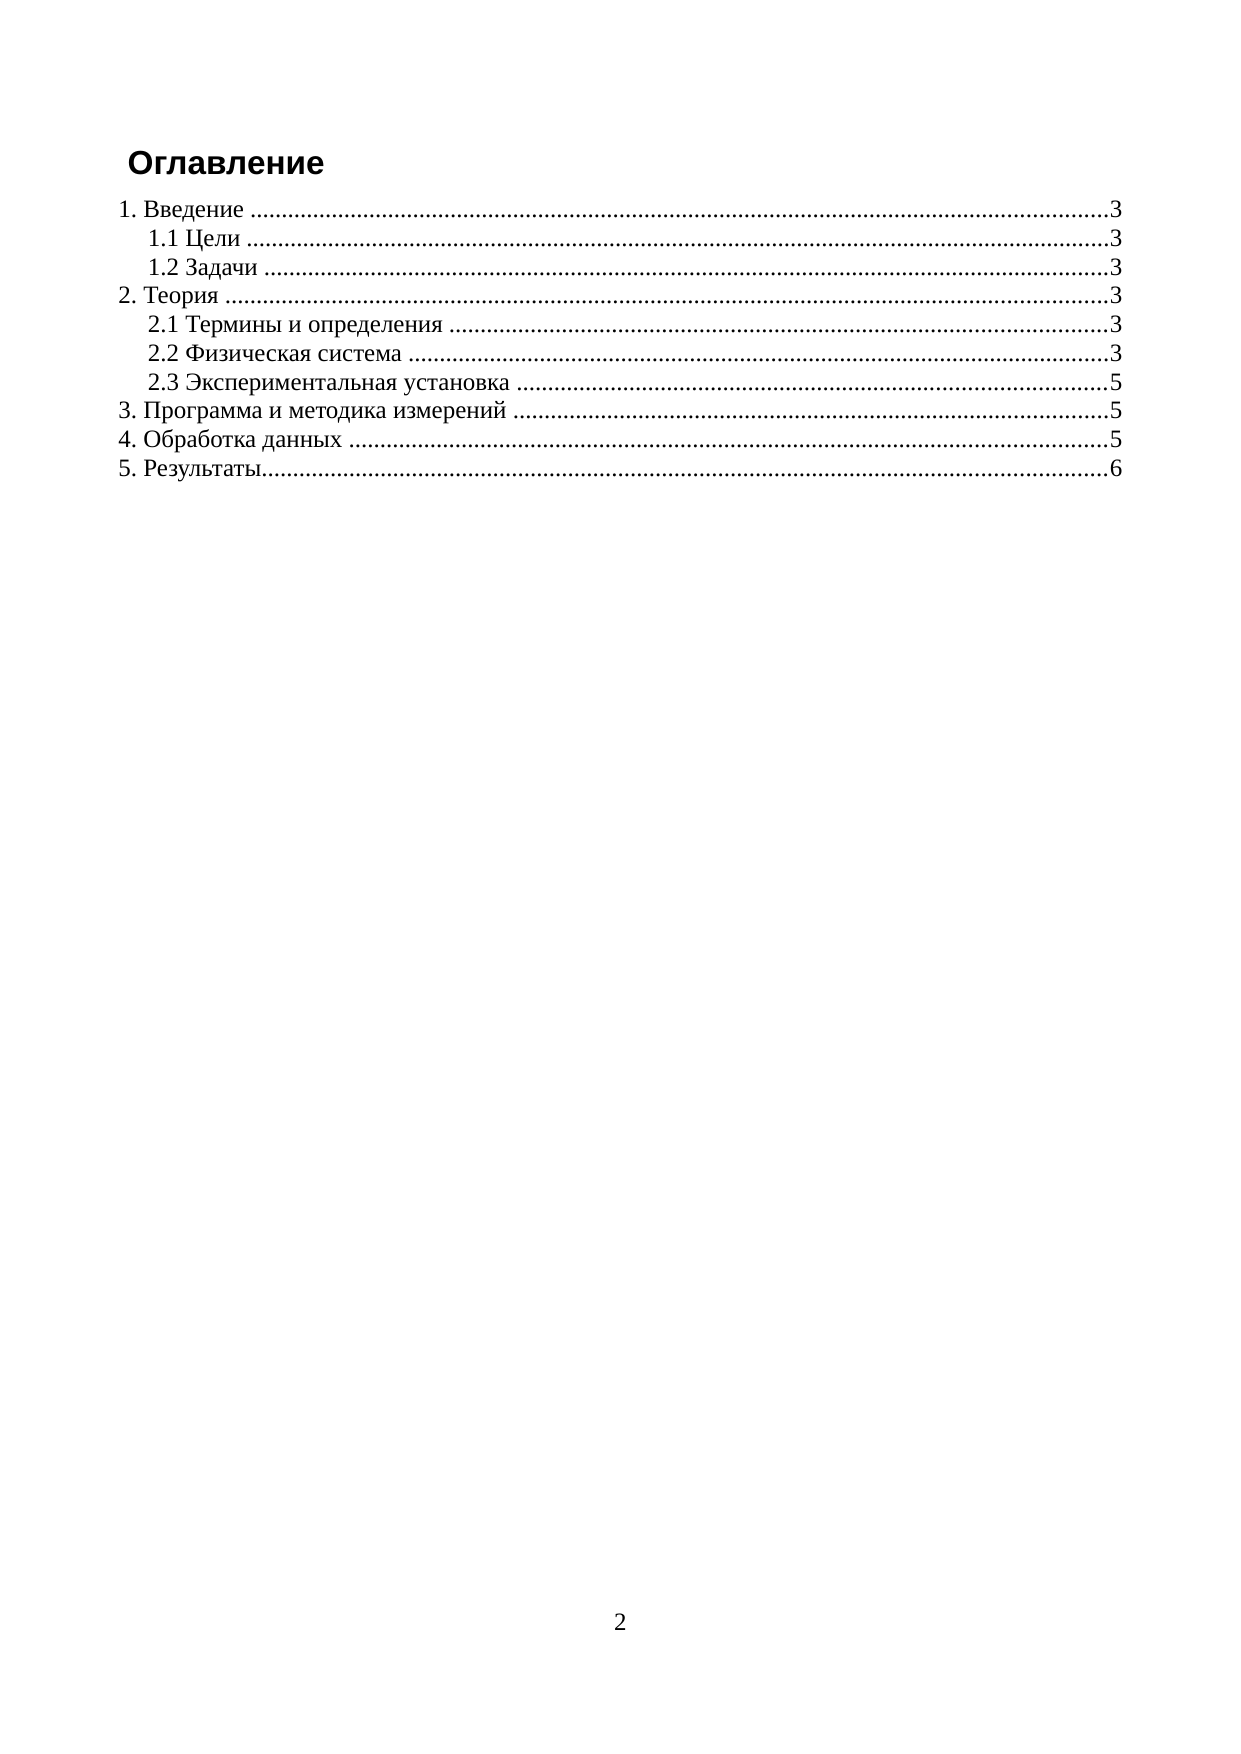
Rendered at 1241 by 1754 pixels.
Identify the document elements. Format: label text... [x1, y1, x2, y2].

text 2.1 Термины и определения 3 [148, 309, 1122, 338]
text 1.1 Цели 3 [148, 223, 1122, 252]
text 2.3 Экспериментальная установка 5 [148, 367, 1122, 395]
text 2.2 Физическая система 3 [148, 338, 1122, 367]
text 5. Результаты 6 [118, 453, 1122, 482]
subtitle Оглавление [118, 143, 1122, 182]
text 1. Введение 3 [118, 194, 1122, 223]
text 1.2 Задачи 3 [148, 252, 1122, 280]
text 3. Программа и методика измерений 5 [118, 395, 1122, 424]
text 2. Теория 3 [118, 280, 1122, 309]
text 4. Обработка данных 5 [118, 424, 1122, 453]
